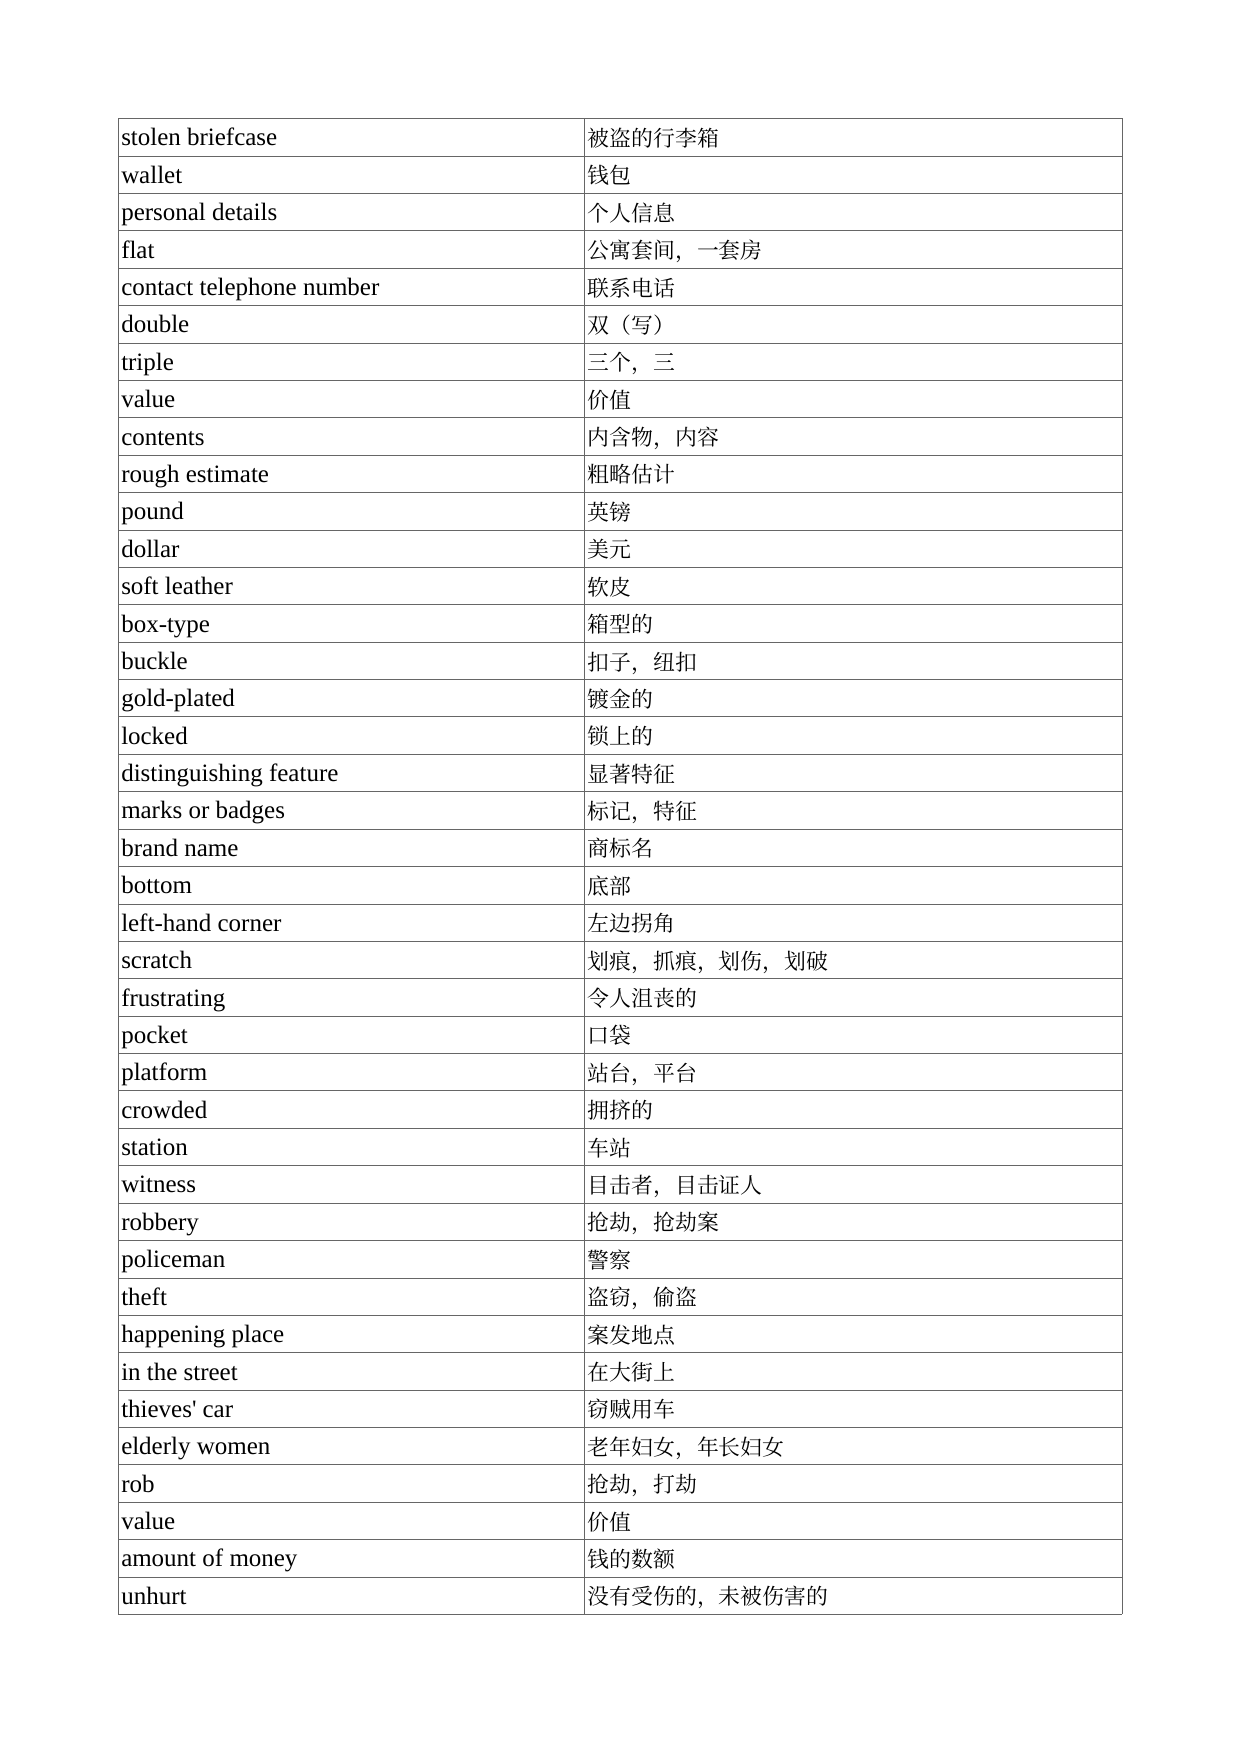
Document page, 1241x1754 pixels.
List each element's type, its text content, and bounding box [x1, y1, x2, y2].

table_cell witness [119, 1166, 584, 1203]
table_cell 粗略估计 [585, 456, 1122, 492]
table_cell pocket [119, 1017, 584, 1053]
table_cell in the street [119, 1353, 584, 1389]
table_cell 双（写） [585, 306, 1122, 342]
table_cell scratch [119, 942, 584, 978]
table_cell buckle [119, 643, 584, 679]
table_cell unhurt [119, 1578, 584, 1614]
table_cell 公寓套间，一套房 [585, 231, 1122, 268]
table_cell robbery [119, 1204, 584, 1240]
table_cell 令人沮丧的 [585, 979, 1122, 1016]
table_cell contact telephone number [119, 269, 584, 305]
table_cell crowded [119, 1091, 584, 1128]
table_cell 扣子，纽扣 [585, 643, 1122, 679]
table_cell marks or badges [119, 792, 584, 829]
table_cell contents [119, 418, 584, 455]
table_cell 钱包 [585, 157, 1122, 193]
table_cell 个人信息 [585, 194, 1122, 230]
table_cell 警察 [585, 1241, 1122, 1277]
table_cell distinguishing feature [119, 755, 584, 791]
table_cell 标记，特征 [585, 792, 1122, 829]
table_cell 三个，三 [585, 344, 1122, 380]
table_cell amount of money [119, 1540, 584, 1577]
table_cell platform [119, 1054, 584, 1090]
table_cell rough estimate [119, 456, 584, 492]
table_cell triple [119, 344, 584, 380]
table_cell personal details [119, 194, 584, 230]
table_cell gold-plated [119, 680, 584, 716]
table_cell rob [119, 1465, 584, 1502]
table_cell 联系电话 [585, 269, 1122, 305]
table_cell 价值 [585, 1503, 1122, 1539]
table_cell 抢劫，抢劫案 [585, 1204, 1122, 1240]
table_cell 底部 [585, 867, 1122, 903]
table_cell stolen briefcase [119, 119, 584, 156]
table_cell elderly women [119, 1428, 584, 1464]
table_cell dollar [119, 531, 584, 567]
table_cell 英镑 [585, 493, 1122, 529]
table_cell locked [119, 717, 584, 754]
table_cell 显著特征 [585, 755, 1122, 791]
table_cell double [119, 306, 584, 342]
table_cell pound [119, 493, 584, 529]
table_cell 案发地点 [585, 1316, 1122, 1352]
table_cell theft [119, 1279, 584, 1315]
table_cell 拥挤的 [585, 1091, 1122, 1128]
table_cell 被盗的行李箱 [585, 119, 1122, 156]
table_cell flat [119, 231, 584, 268]
table_cell 锁上的 [585, 717, 1122, 754]
table_cell box-type [119, 605, 584, 642]
table_cell 软皮 [585, 568, 1122, 604]
table_cell 左边拐角 [585, 905, 1122, 941]
table_cell 划痕，抓痕，划伤，划破 [585, 942, 1122, 978]
table_cell happening place [119, 1316, 584, 1352]
table_cell policeman [119, 1241, 584, 1277]
table_cell 口袋 [585, 1017, 1122, 1053]
table_cell 在大街上 [585, 1353, 1122, 1389]
table_cell 盗窃，偷盗 [585, 1279, 1122, 1315]
table_cell 站台，平台 [585, 1054, 1122, 1090]
table_cell 箱型的 [585, 605, 1122, 642]
table_cell frustrating [119, 979, 584, 1016]
table_cell left-hand corner [119, 905, 584, 941]
table_cell 抢劫，打劫 [585, 1465, 1122, 1502]
table_cell 目击者，目击证人 [585, 1166, 1122, 1203]
table_cell 没有受伤的，未被伤害的 [585, 1578, 1122, 1614]
table_cell 价值 [585, 381, 1122, 417]
table_cell 美元 [585, 531, 1122, 567]
table_cell 内含物，内容 [585, 418, 1122, 455]
table_cell bottom [119, 867, 584, 903]
table_cell 窃贼用车 [585, 1391, 1122, 1427]
table_cell soft leather [119, 568, 584, 604]
table_cell 老年妇女，年长妇女 [585, 1428, 1122, 1464]
table_cell station [119, 1129, 584, 1165]
table_cell value [119, 1503, 584, 1539]
table_cell brand name [119, 830, 584, 866]
table_cell thieves' car [119, 1391, 584, 1427]
table_cell 钱的数额 [585, 1540, 1122, 1577]
table_cell wallet [119, 157, 584, 193]
table_cell 镀金的 [585, 680, 1122, 716]
table_cell 车站 [585, 1129, 1122, 1165]
table_cell value [119, 381, 584, 417]
table_cell 商标名 [585, 830, 1122, 866]
